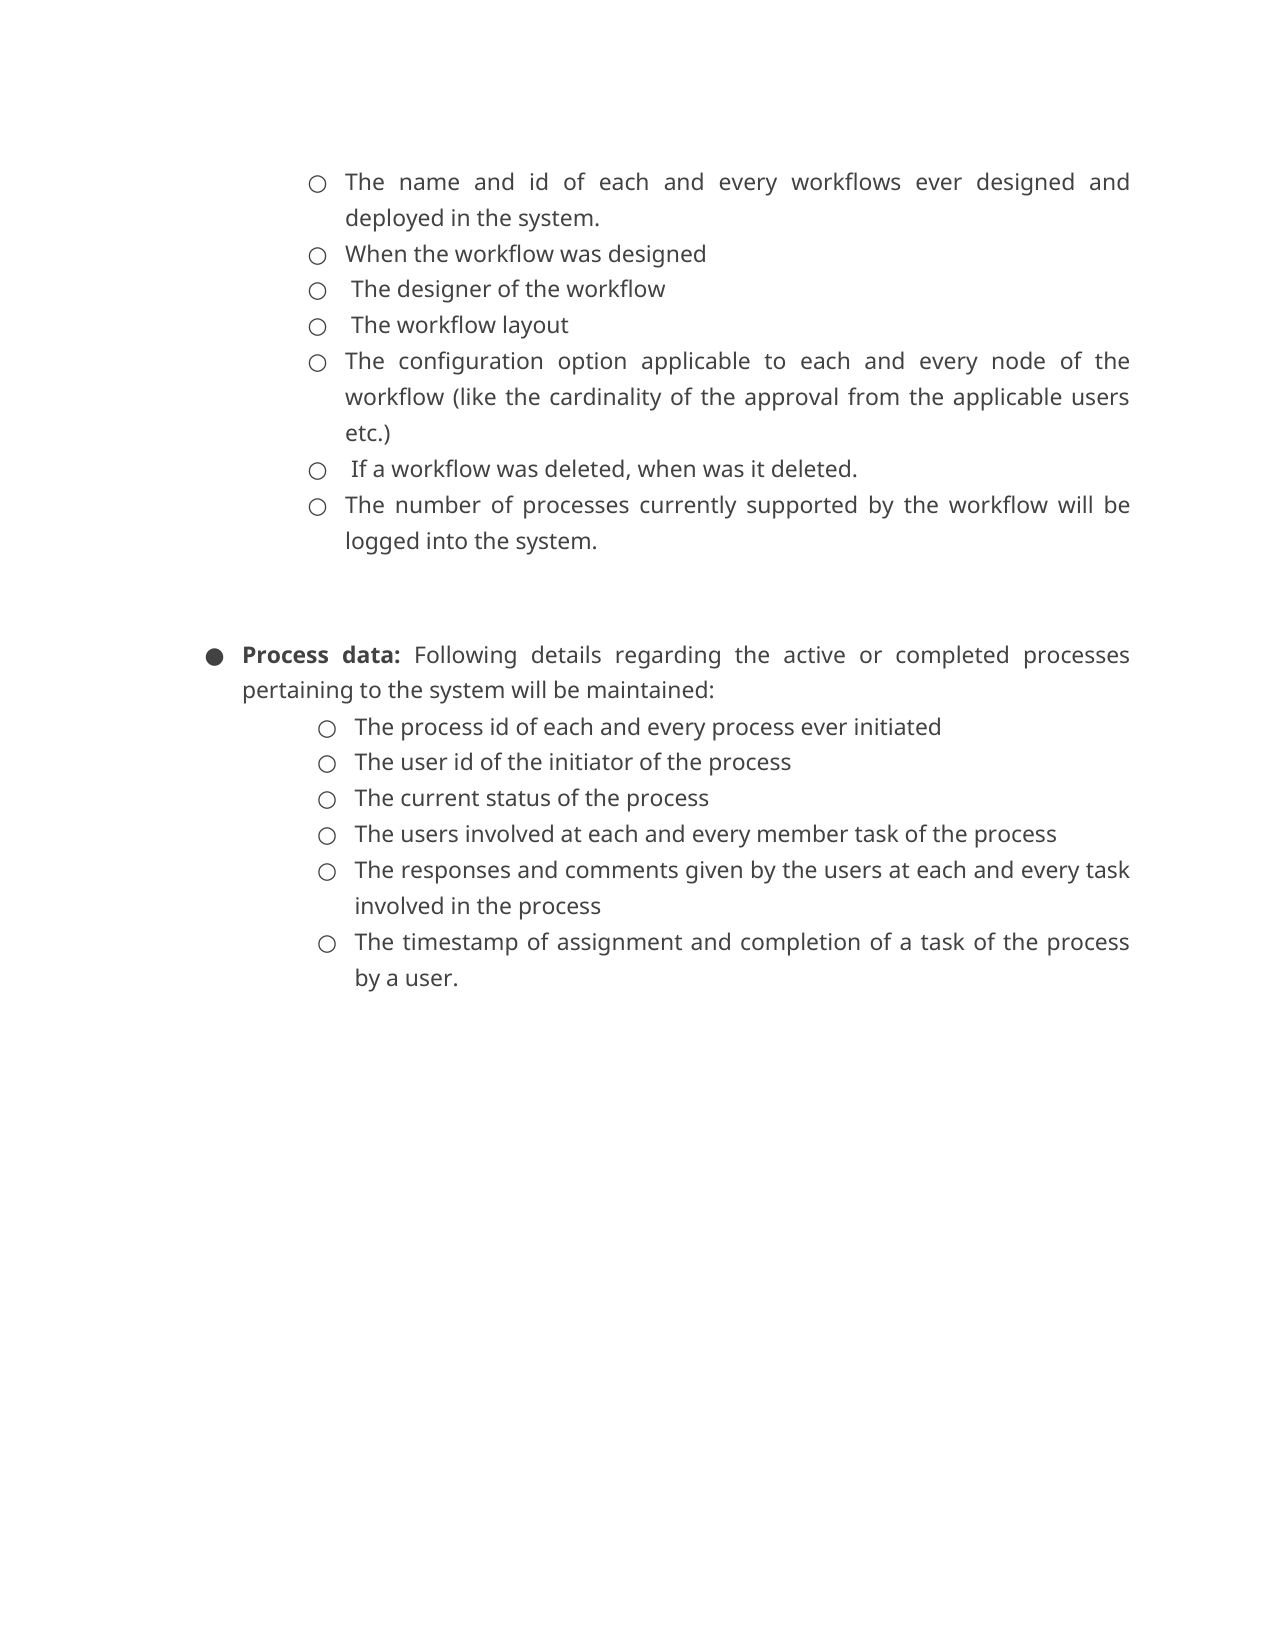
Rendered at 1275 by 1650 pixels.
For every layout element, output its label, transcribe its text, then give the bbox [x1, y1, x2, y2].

list The users involved at each and every member task of the process [317, 818, 1131, 849]
list The timestamp of assignment and completion of a task of the process by a user. [317, 926, 1131, 993]
list The workflow layout [307, 309, 1131, 341]
list The number of processes currently supported by the workflow will be logged into the system. [307, 489, 1131, 556]
list The configuration option applicable to each and every node of the workflow (like the cardinality of the approval from the applicable users etc.) [307, 345, 1131, 448]
list The name and id of each and every workflows ever designed and deployed in the system. [307, 166, 1131, 233]
list Process data: Following details regarding the active or completed processes pertaining to the system will be maintained: [204, 638, 1131, 706]
list When the workflow was designed [307, 237, 1131, 269]
list The user id of the initiator of the process [317, 746, 1131, 778]
list The responses and comments given by the users at each and every task involved in the process [317, 854, 1131, 921]
list The process id of each and every process ever initiated [317, 710, 1131, 742]
list If a workflow was deleted, when was it deleted. [307, 453, 1131, 484]
list The designer of the workflow [307, 273, 1131, 305]
list The current status of the process [317, 782, 1131, 813]
